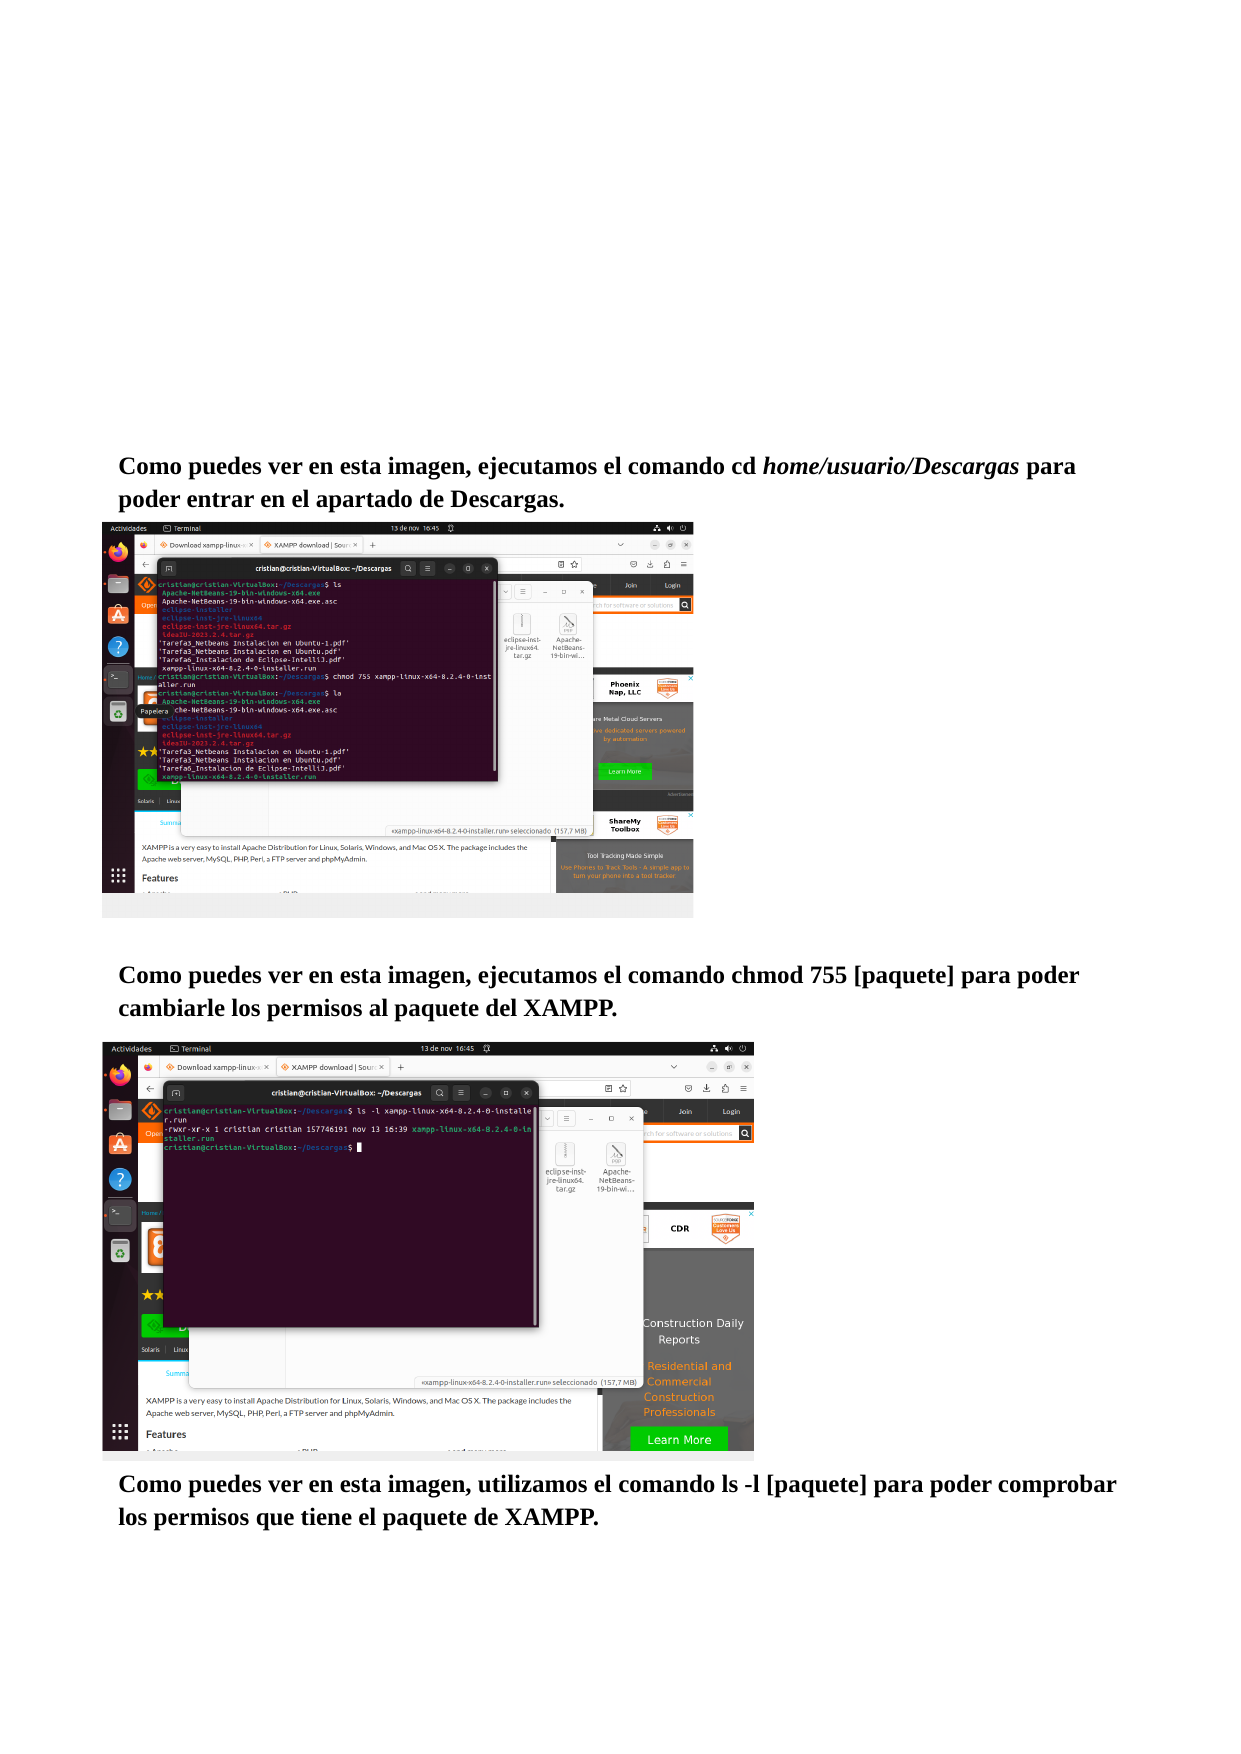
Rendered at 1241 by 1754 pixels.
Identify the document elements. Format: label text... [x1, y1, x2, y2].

picture [100, 521, 694, 918]
text Como puedes ver en esta imagen, ejecutamos el comando cd home/usuario/Descargas para poder entrar en el apartado de Descargas. [118, 451, 1122, 513]
text Como puedes ver en esta imagen, utilizamos el comando ls -l [paquete] para poder comprobar los permisos que tiene el paquete de XAMPP. [118, 1469, 1122, 1531]
text Como puedes ver en esta imagen, ejecutamos el comando chmod 755 [paquete] para poder cambiarle los permisos al paquete del XAMPP. [118, 960, 1122, 1022]
picture [101, 1041, 754, 1461]
